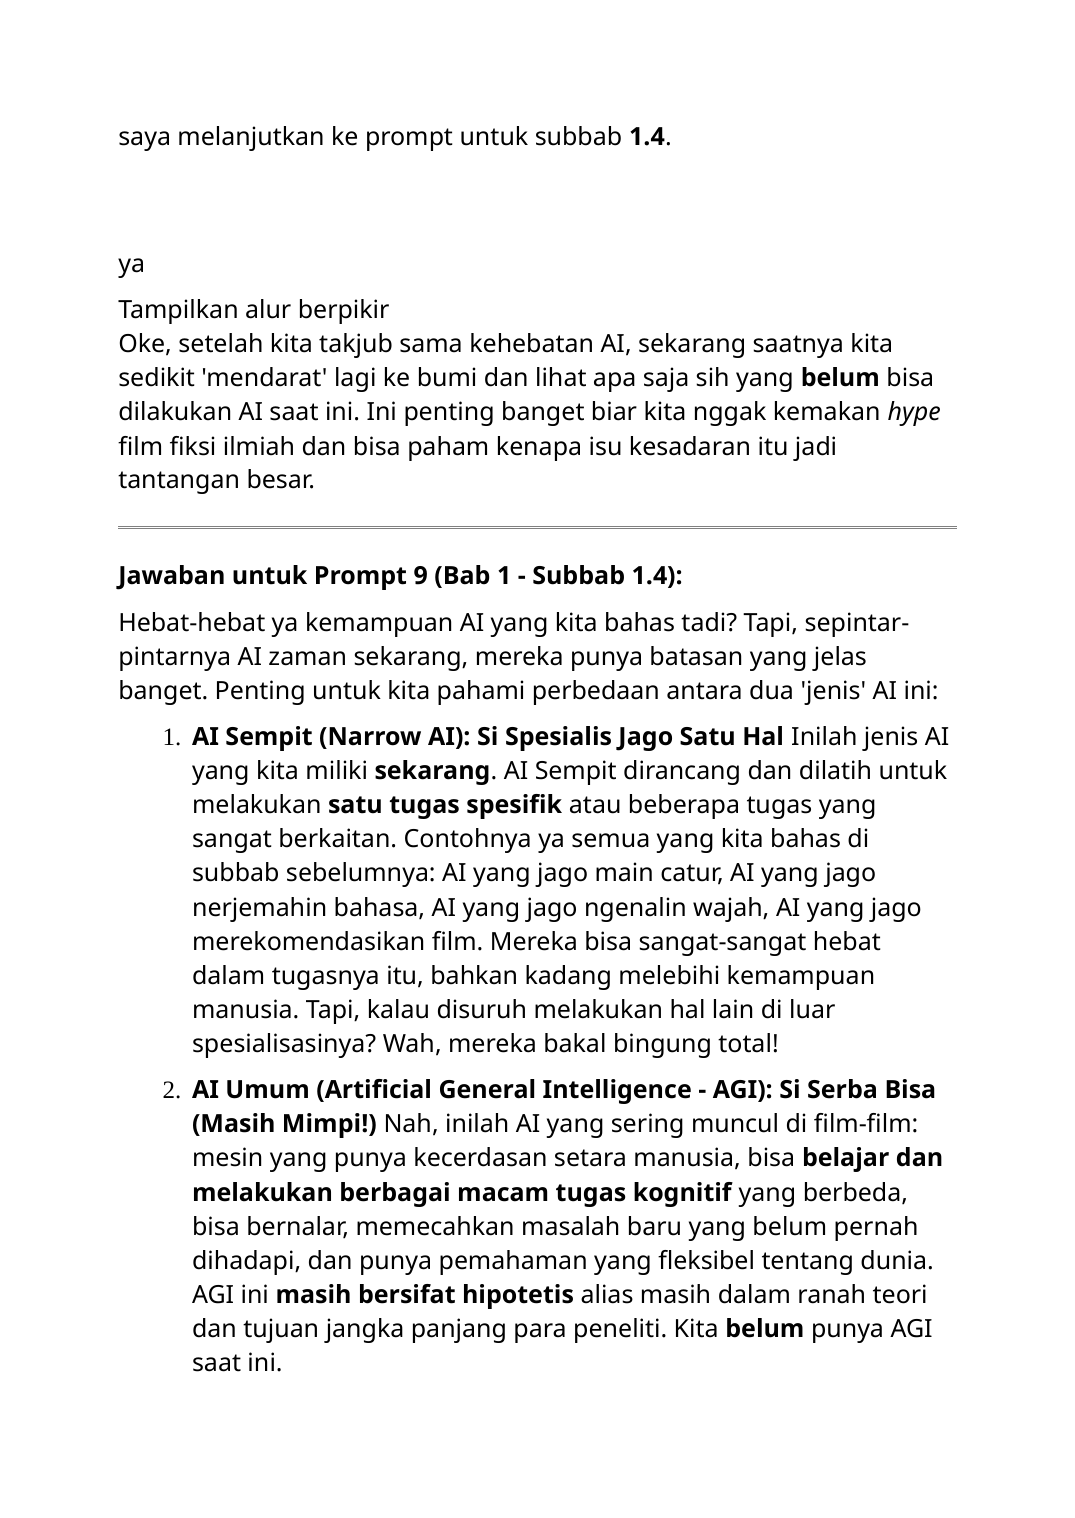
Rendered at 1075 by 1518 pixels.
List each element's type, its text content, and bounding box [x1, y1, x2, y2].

list AI Sempit (Narrow AI): Si Spesialis Jago Satu Hal Inilah jenis AI yang kita miliki sekarang. AI Sempit dirancang dan dilatih untuk melakukan satu tugas spesifik atau beberapa tugas yang sangat berkaitan. Contohnya ya semua yang kita bahas di subbab sebelumnya: AI yang jago main catur, AI yang jago nerjemahin bahasa, AI yang jago ngenalin wajah, AI yang jago merekomendasikan film. Mereka bisa sangat-sangat hebat dalam tugasnya itu, bahkan kadang melebihi kemampuan manusia. Tapi, kalau disuruh melakukan hal lain di luar spesialisasinya? Wah, mereka bakal bingung total! [162, 719, 957, 1059]
list AI Umum (Artificial General Intelligence - AGI): Si Serba Bisa (Masih Mimpi!) Nah, inilah AI yang sering muncul di film-film: mesin yang punya kecerdasan setara manusia, bisa belajar dan melakukan berbagai macam tugas kognitif yang berbeda, bisa bernalar, memecahkan masalah baru yang belum pernah dihadapi, dan punya pemahaman yang fleksibel tentang dunia. AGI ini masih bersifat hipotetis alias masih dalam ranah teori dan tujuan jangka panjang para peneliti. Kita belum punya AGI saat ini. [162, 1072, 957, 1378]
text Jawaban untuk Prompt 9 (Bab 1 - Subbab 1.4): [118, 558, 957, 592]
text Hebat-hebat ya kemampuan AI yang kita bahas tadi? Tapi, sepintar-pintarnya AI zaman sekarang, mereka punya batasan yang jelas banget. Penting untuk kita pahami perbedaan antara dua 'jenis' AI ini: [118, 604, 957, 706]
text Oke, setelah kita takjub sama kehebatan AI, sekarang saatnya kita sedikit 'mendarat' lagi ke bumi dan lihat apa saja sih yang belum bisa dilakukan AI saat ini. Ini penting banget biar kita nggak kemakan hype film fiksi ilmiah dan bisa paham kenapa isu kesadaran itu jadi tantangan besar. [118, 326, 957, 496]
text saya melanjutkan ke prompt untuk subbab 1.4. [118, 118, 957, 152]
text ya [118, 245, 957, 279]
text Tampilkan alur berpikir [118, 292, 957, 326]
